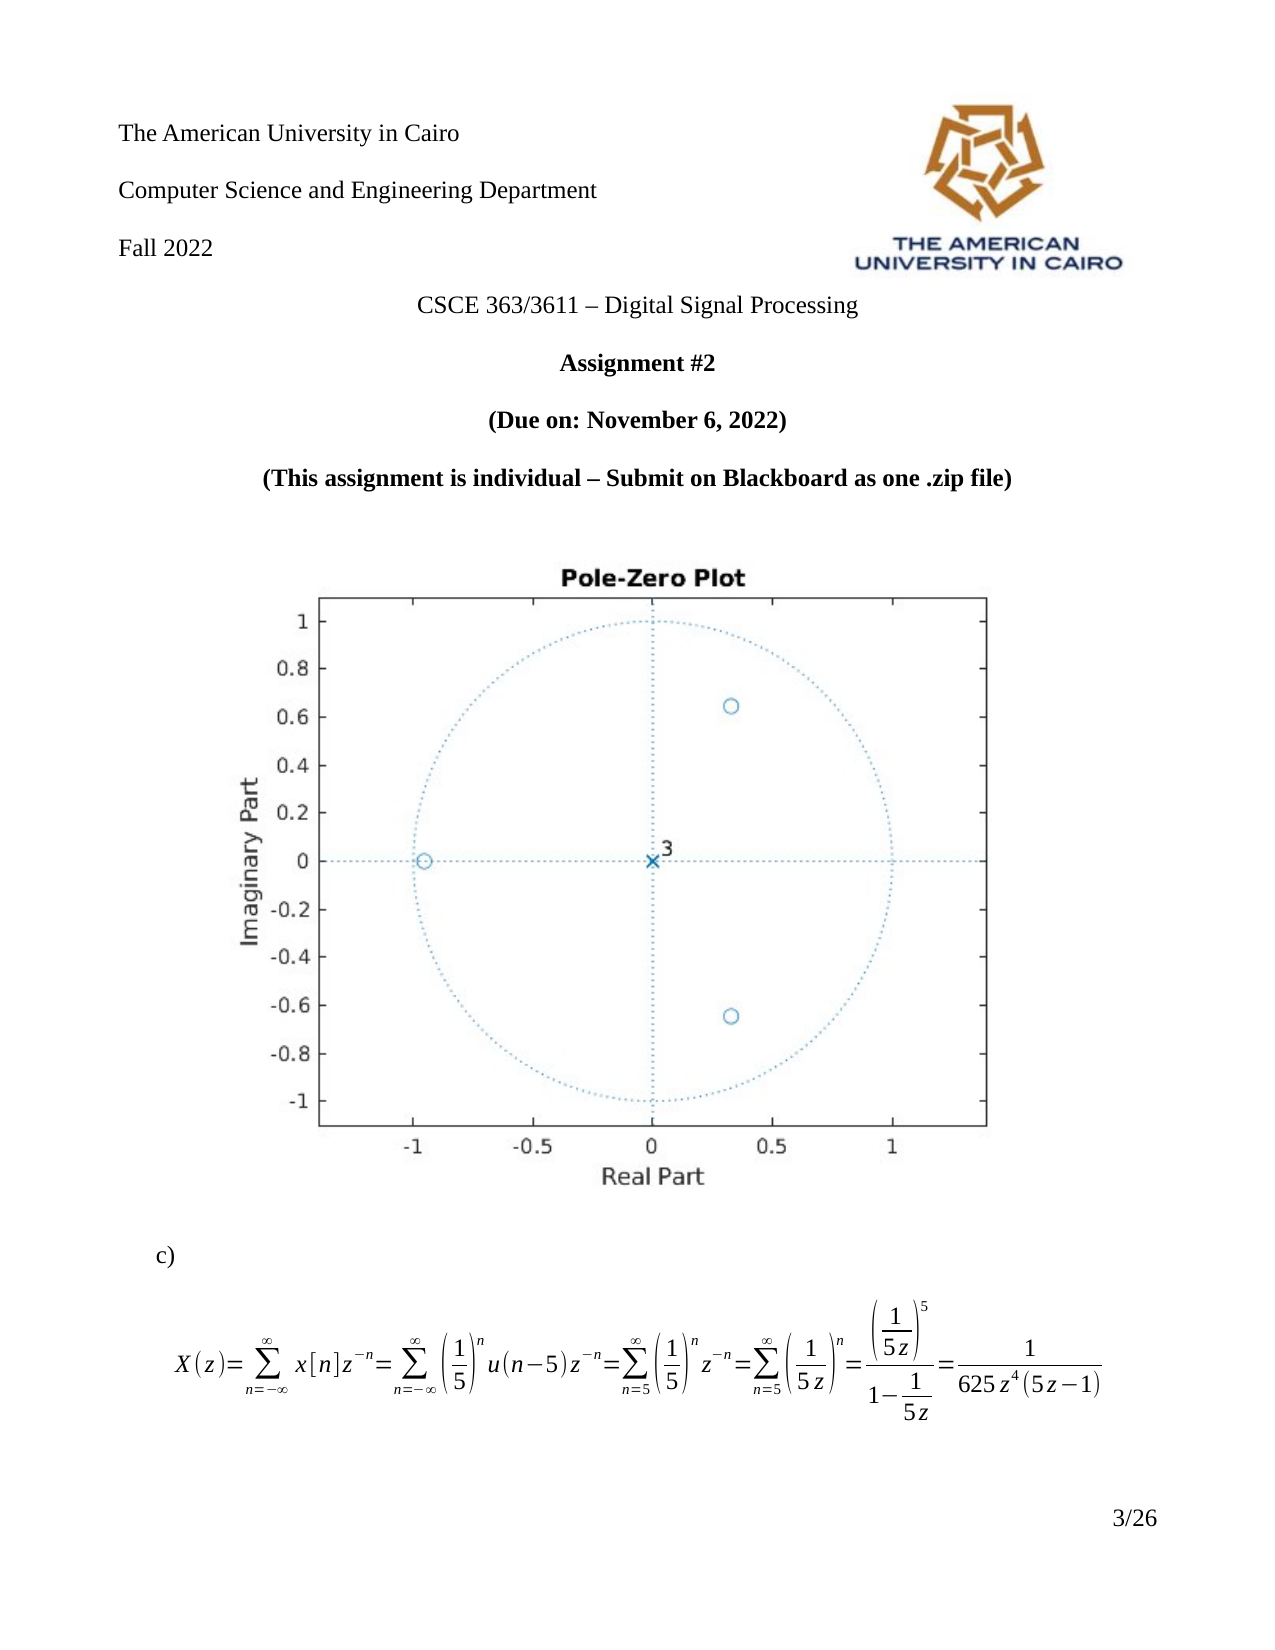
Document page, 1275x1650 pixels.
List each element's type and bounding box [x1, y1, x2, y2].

picture [192, 550, 1083, 1196]
picture [848, 93, 1134, 279]
